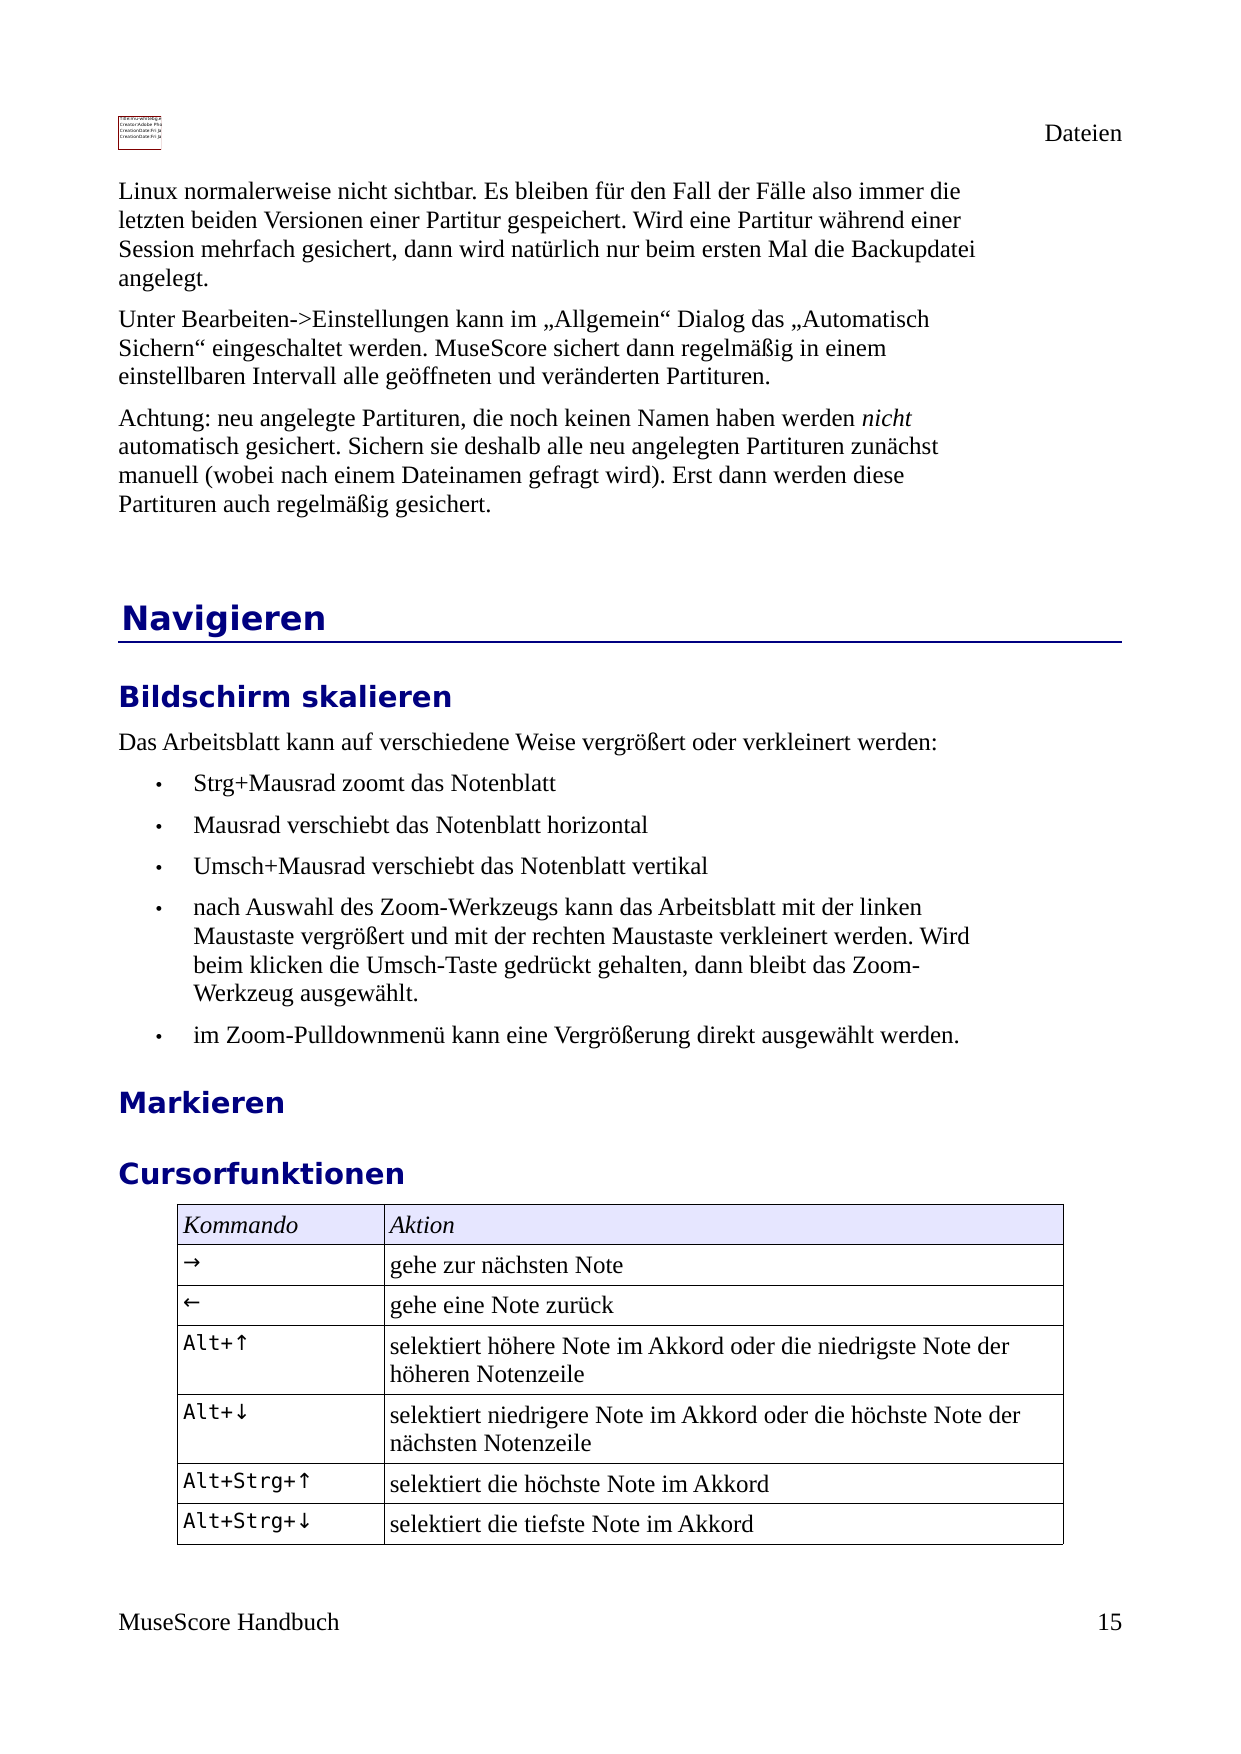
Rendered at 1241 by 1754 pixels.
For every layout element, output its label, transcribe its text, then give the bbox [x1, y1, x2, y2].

subtitle Bildschirm skalieren [118, 681, 1122, 715]
list im Zoom-Pulldownmenü kann eine Vergrößerung direkt ausgewählt werden. [156, 1020, 1004, 1048]
text Unter Bearbeiten->Einstellungen kann im „Allgemein“ Dialog das „Automatisch Sichern“ eingeschaltet werden. MuseScore sichert dann regelmäßig in einem einstellbaren Intervall alle geöffneten und veränderten Partituren. [118, 304, 1004, 390]
table_cell Alt+↑ [178, 1326, 384, 1394]
table_cell selektiert die tiefste Note im Akkord [385, 1504, 1063, 1544]
table_cell selektiert die höchste Note im Akkord [385, 1464, 1063, 1503]
table_header Aktion [385, 1205, 1063, 1244]
list Mausrad verschiebt das Notenblatt horizontal [156, 810, 1004, 838]
subtitle Markieren [118, 1086, 1122, 1120]
list Umsch+Mausrad verschiebt das Notenblatt vertikal [156, 851, 1004, 880]
table_cell selektiert höhere Note im Akkord oder die niedrigste Note der höheren Notenzeile [385, 1326, 1063, 1394]
table_cell selektiert niedrigere Note im Akkord oder die höchste Note der nächsten Notenzeile [385, 1395, 1063, 1463]
list nach Auswahl des Zoom-Werkzeugs kann das Arbeitsblatt mit der linken Maustaste vergrößert und mit der rechten Maustaste verkleinert werden. Wird beim klicken die Umsch-Taste gedrückt gehalten, dann bleibt das Zoom-Werkzeug ausgewählt. [156, 892, 1004, 1007]
text Linux normalerweise nicht sichtbar. Es bleiben für den Fall der Fälle also immer die letzten beiden Versionen einer Partitur gespeichert. Wird eine Partitur während einer Session mehrfach gesichert, dann wird natürlich nur beim ersten Mal die Backupdatei angelegt. [118, 176, 1004, 291]
text Achtung: neu angelegte Partituren, die noch keinen Namen haben werden nicht automatisch gesichert. Sichern sie deshalb alle neu angelegten Partituren zunächst manuell (wobei nach einem Dateinamen gefragt wird). Erst dann werden diese Partituren auch regelmäßig gesichert. [118, 403, 1004, 518]
table_cell gehe zur nächsten Note [385, 1245, 1063, 1284]
subtitle Cursorfunktionen [118, 1157, 1122, 1191]
table_cell Alt+Strg+↑ [178, 1464, 384, 1503]
table_header Kommando [178, 1205, 384, 1244]
table_cell → [178, 1245, 384, 1284]
table_cell Alt+↓ [178, 1395, 384, 1463]
text Das Arbeitsblatt kann auf verschiedene Weise vergrößert oder verkleinert werden: [118, 727, 1004, 756]
subtitle Navigieren [118, 596, 1122, 641]
table_cell ← [178, 1286, 384, 1325]
list Strg+Mausrad zoomt das Notenblatt [156, 768, 1004, 797]
table_cell Alt+Strg+↓ [178, 1504, 384, 1544]
table_cell gehe eine Note zurück [385, 1286, 1063, 1325]
